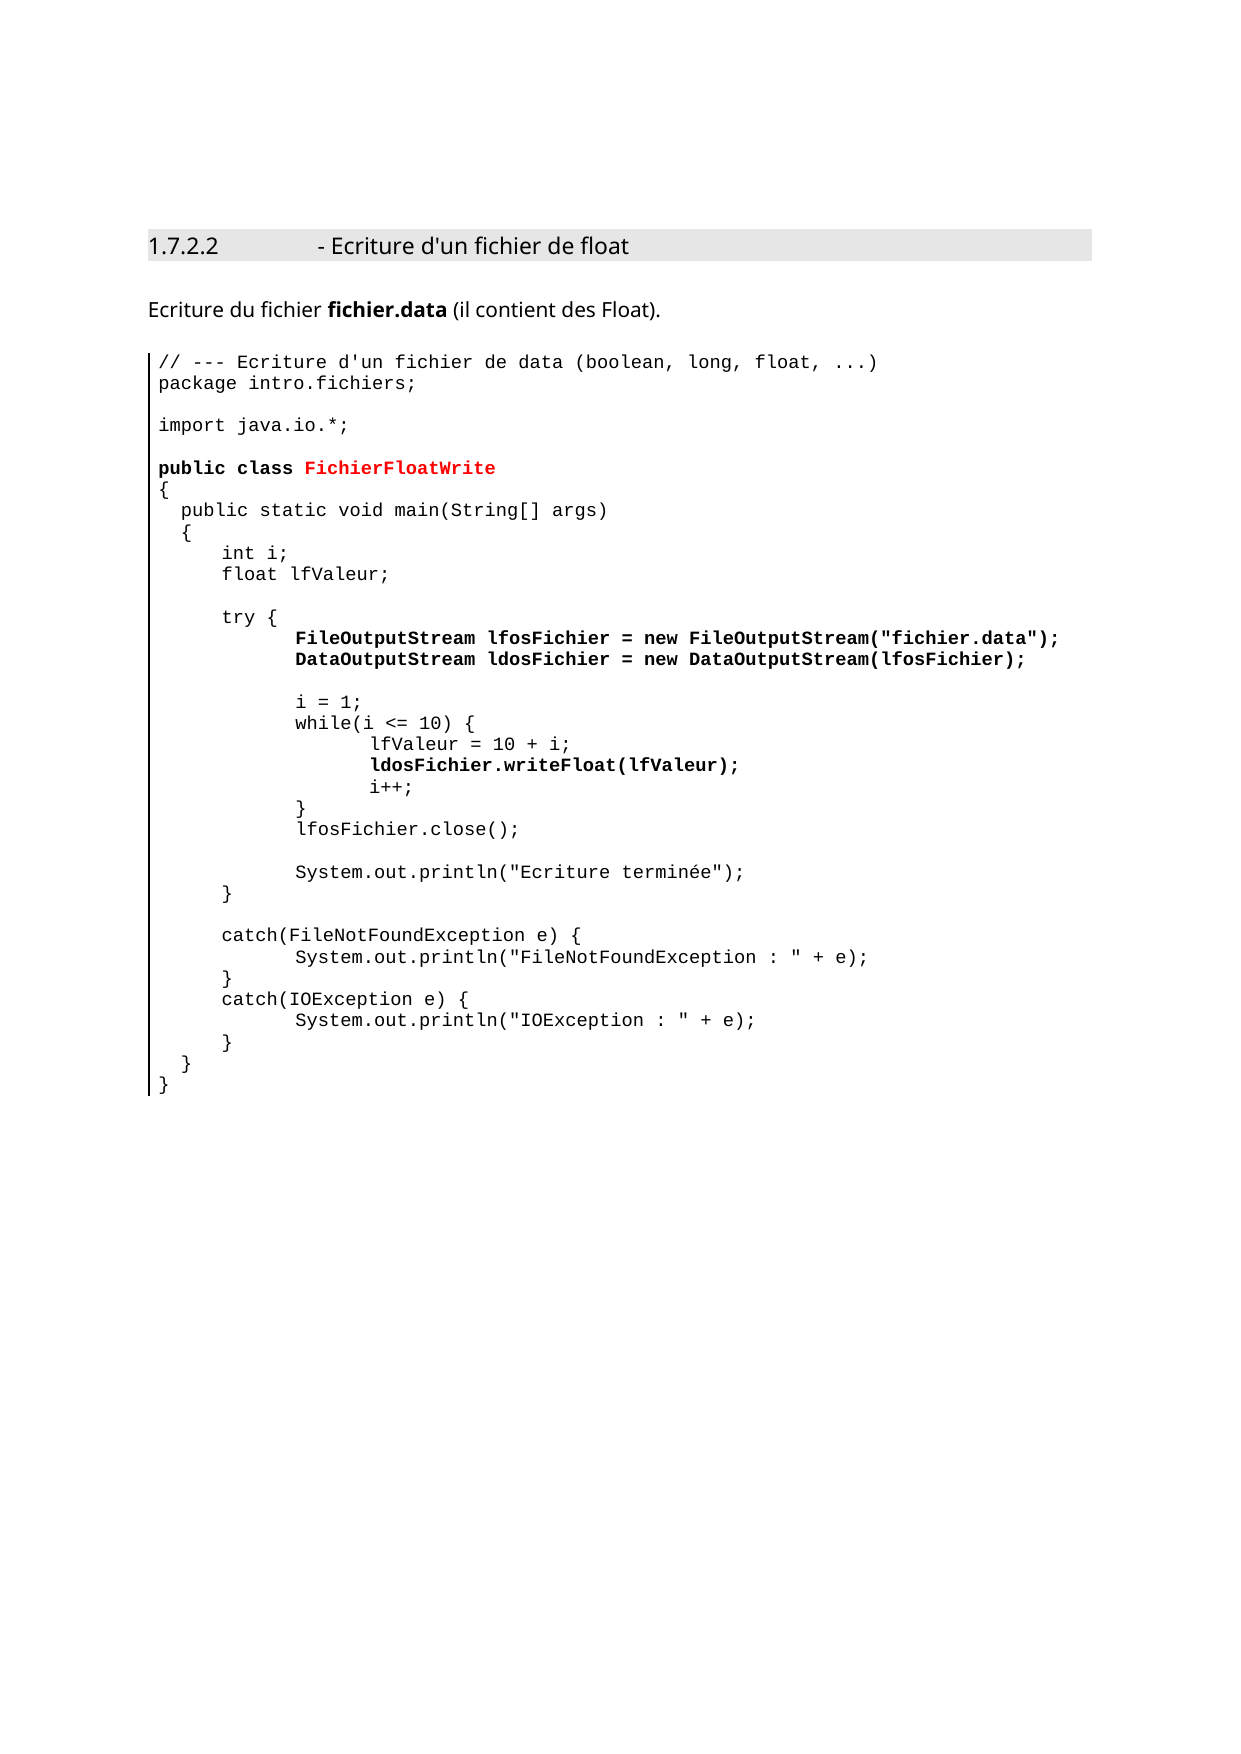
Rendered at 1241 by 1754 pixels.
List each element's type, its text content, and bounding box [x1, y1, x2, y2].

text lfosFichier.close(); [150, 820, 1092, 841]
text public static void main(String[] args) [150, 501, 1092, 522]
text } [150, 1032, 1092, 1054]
text while(i <= 10) { [150, 714, 1092, 735]
text FileOutputStream lfosFichier = new FileOutputStream("fichier.data"); [150, 629, 1092, 650]
text System.out.println("FileNotFoundException : " + e); [150, 947, 1092, 969]
subtitle - Ecriture d'un fichier de float [148, 229, 1092, 261]
text // --- Ecriture d'un fichier de data (boolean, long, float, ...) [148, 352, 1092, 374]
text ldosFichier.writeFloat(lfValeur); [150, 756, 1092, 777]
text import java.io.*; [150, 416, 1092, 437]
text DataOutputStream ldosFichier = new DataOutputStream(lfosFichier); [150, 650, 1092, 671]
text float lfValeur; [150, 565, 1092, 586]
text i++; [150, 777, 1092, 799]
text lfValeur = 10 + i; [150, 735, 1092, 756]
text } [150, 969, 1092, 990]
text } [150, 884, 1092, 905]
text Ecriture du fichier fichier.data (il contient des Float). [148, 296, 1092, 324]
text public class FichierFloatWrite [150, 459, 1092, 480]
text catch(FileNotFoundException e) { [150, 926, 1092, 947]
text } [150, 799, 1092, 820]
text i = 1; [150, 692, 1092, 714]
text int i; [150, 544, 1092, 565]
text System.out.println("Ecriture terminée"); [150, 862, 1092, 884]
text package intro.fichiers; [150, 374, 1092, 395]
text } [150, 1054, 1092, 1075]
text catch(IOException e) { [150, 990, 1092, 1011]
text } [150, 1075, 1092, 1096]
text try { [150, 607, 1092, 629]
text { [150, 522, 1092, 544]
text System.out.println("IOException : " + e); [150, 1011, 1092, 1032]
text { [150, 480, 1092, 501]
